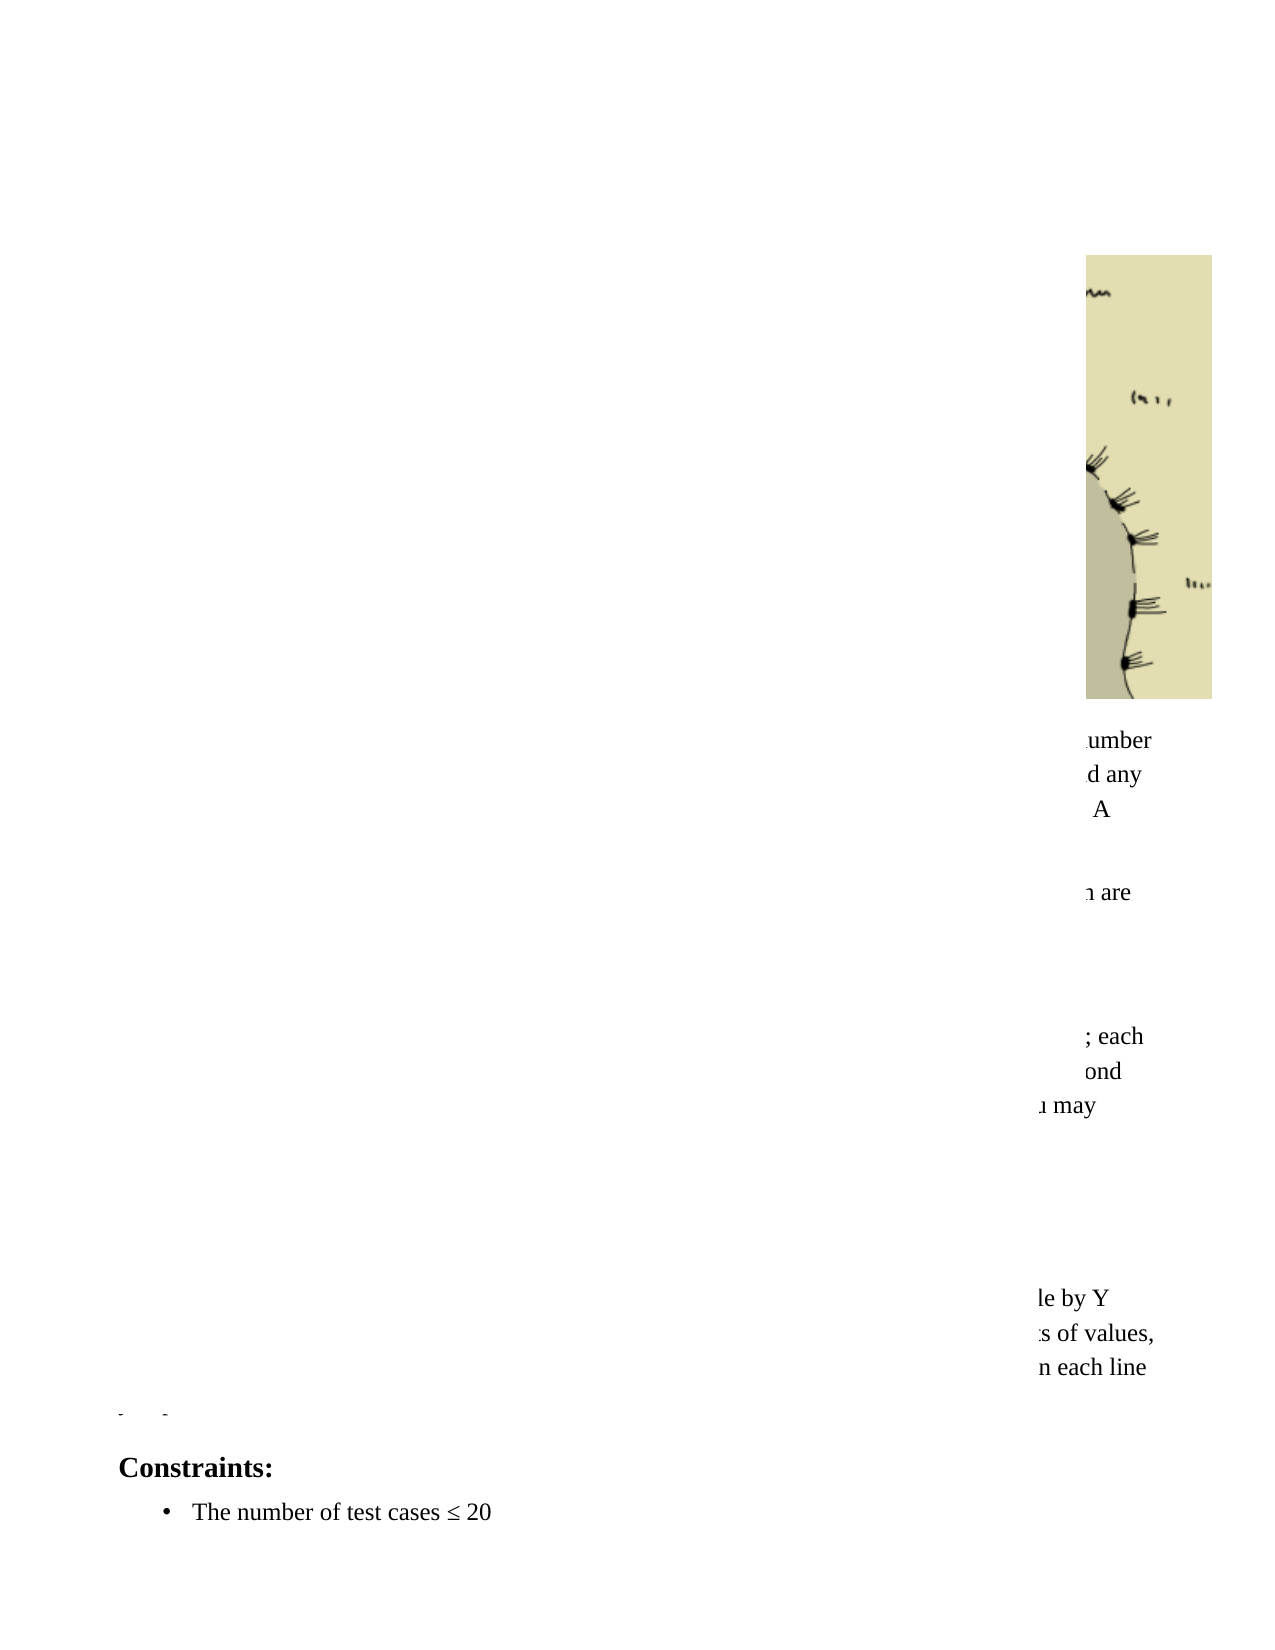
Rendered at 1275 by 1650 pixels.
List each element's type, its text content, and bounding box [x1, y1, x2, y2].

picture [1086, 255, 1212, 699]
subtitle Constraints: [118, 1451, 1157, 1484]
subtitle Input sample: [1086, 975, 1157, 1009]
text Write a program that prints out the final series of numbers where those divisible by X, Y and both are replaced by “F” for fizz, “B” for buzz and “FB” for fizz buzz. [1086, 877, 1157, 940]
subtitle Challenge Description: [1086, 209, 1157, 243]
text Players generally sit in a circle. The first player says the number “1”, and each player says next number in turn. However, any number divisible by X (for example, three) is replaced by the word fizz, and any divisible by Y (for example, five) by the word buzz. Numbers divisible by both become fizz buzz. A player who hesitates, or makes a mistake is eliminated from the game. [1086, 725, 1157, 857]
subtitle Output sample: [1039, 1237, 1157, 1271]
text For example: [1039, 1174, 1157, 1203]
subtitle Fizz Buzz [1086, 139, 1157, 182]
text Your program should accept a file as its first argument. The file contains multiple separated lines; each line contains 3 numbers that are space delimited. The first number is the first divider (X), the second number is the second divider (Y), and the third number is how far you should count (N). You may assume that the input file is formatted correctly and the numbers are valid positive integers. [1039, 1021, 1157, 1153]
text Print out the series 1 through N replacing numbers divisible by X with “F”, numbers divisible by Y with “B” and numbers divisible by both with “FB”. Since the input file contains multiple sets of values, your output should print out one line per set. Ensure that there are no trailing empty spaces in each line you print. [118, 1283, 1157, 1416]
list The number of test cases ≤ 20 [162, 1497, 1157, 1525]
